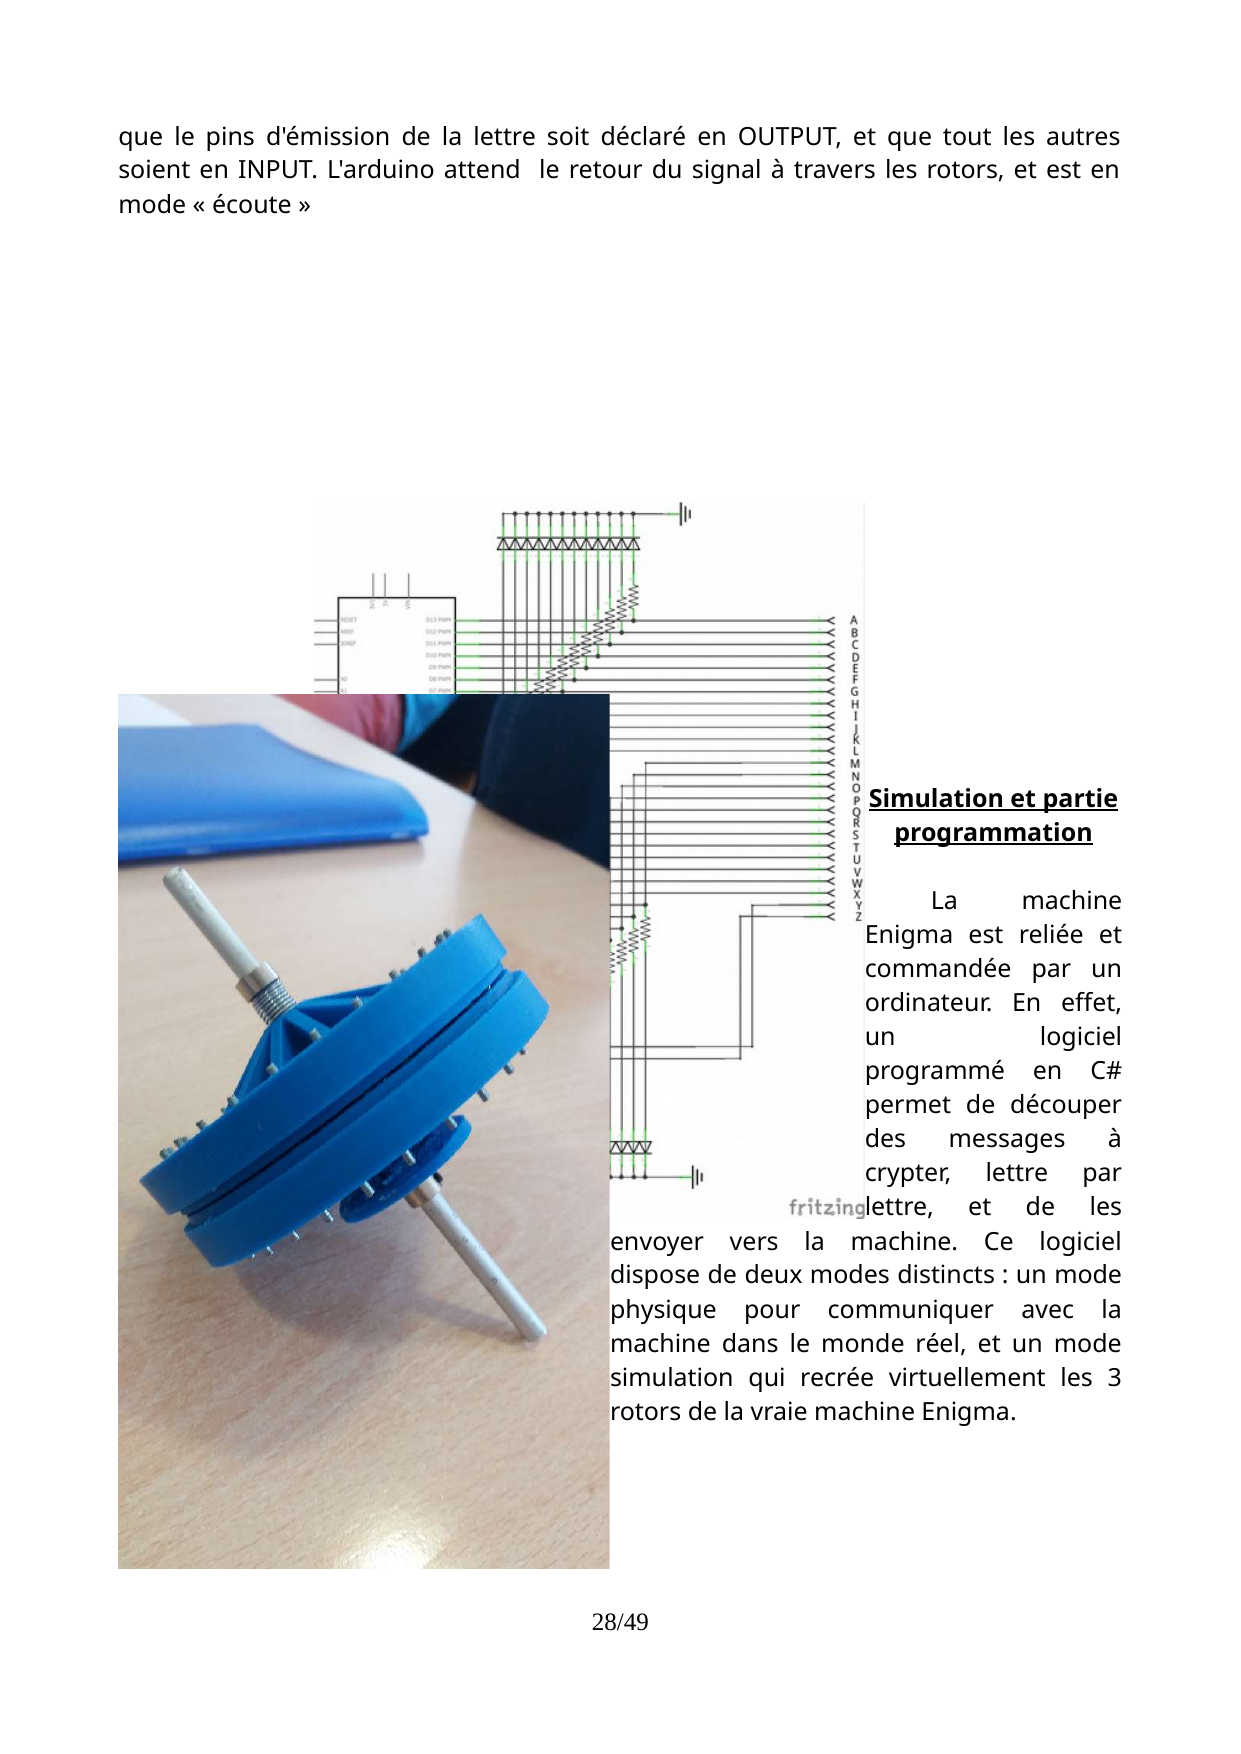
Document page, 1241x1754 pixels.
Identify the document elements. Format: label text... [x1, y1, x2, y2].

text que le pins d'émission de la lettre soit déclaré en OUTPUT, et que tout les autres soient en INPUT. L'arduino attend le retour du signal à travers les rotors, et est en mode « écoute » [118, 118, 1122, 220]
text La machine Enigma est reliée et commandée par un ordinateur. En effet, un logiciel programmé en C# permet de découper des messages à crypter, lettre par lettre, et de les envoyer vers la machine. Ce logiciel dispose de deux modes distincts : un mode physique pour communiquer avec la machine dans le monde réel, et un mode simulation qui recrée virtuellement les 3 rotors de la vraie machine Enigma. [610, 882, 1122, 1427]
text Simulation et partie programmation [865, 780, 1122, 848]
picture [118, 502, 865, 1569]
